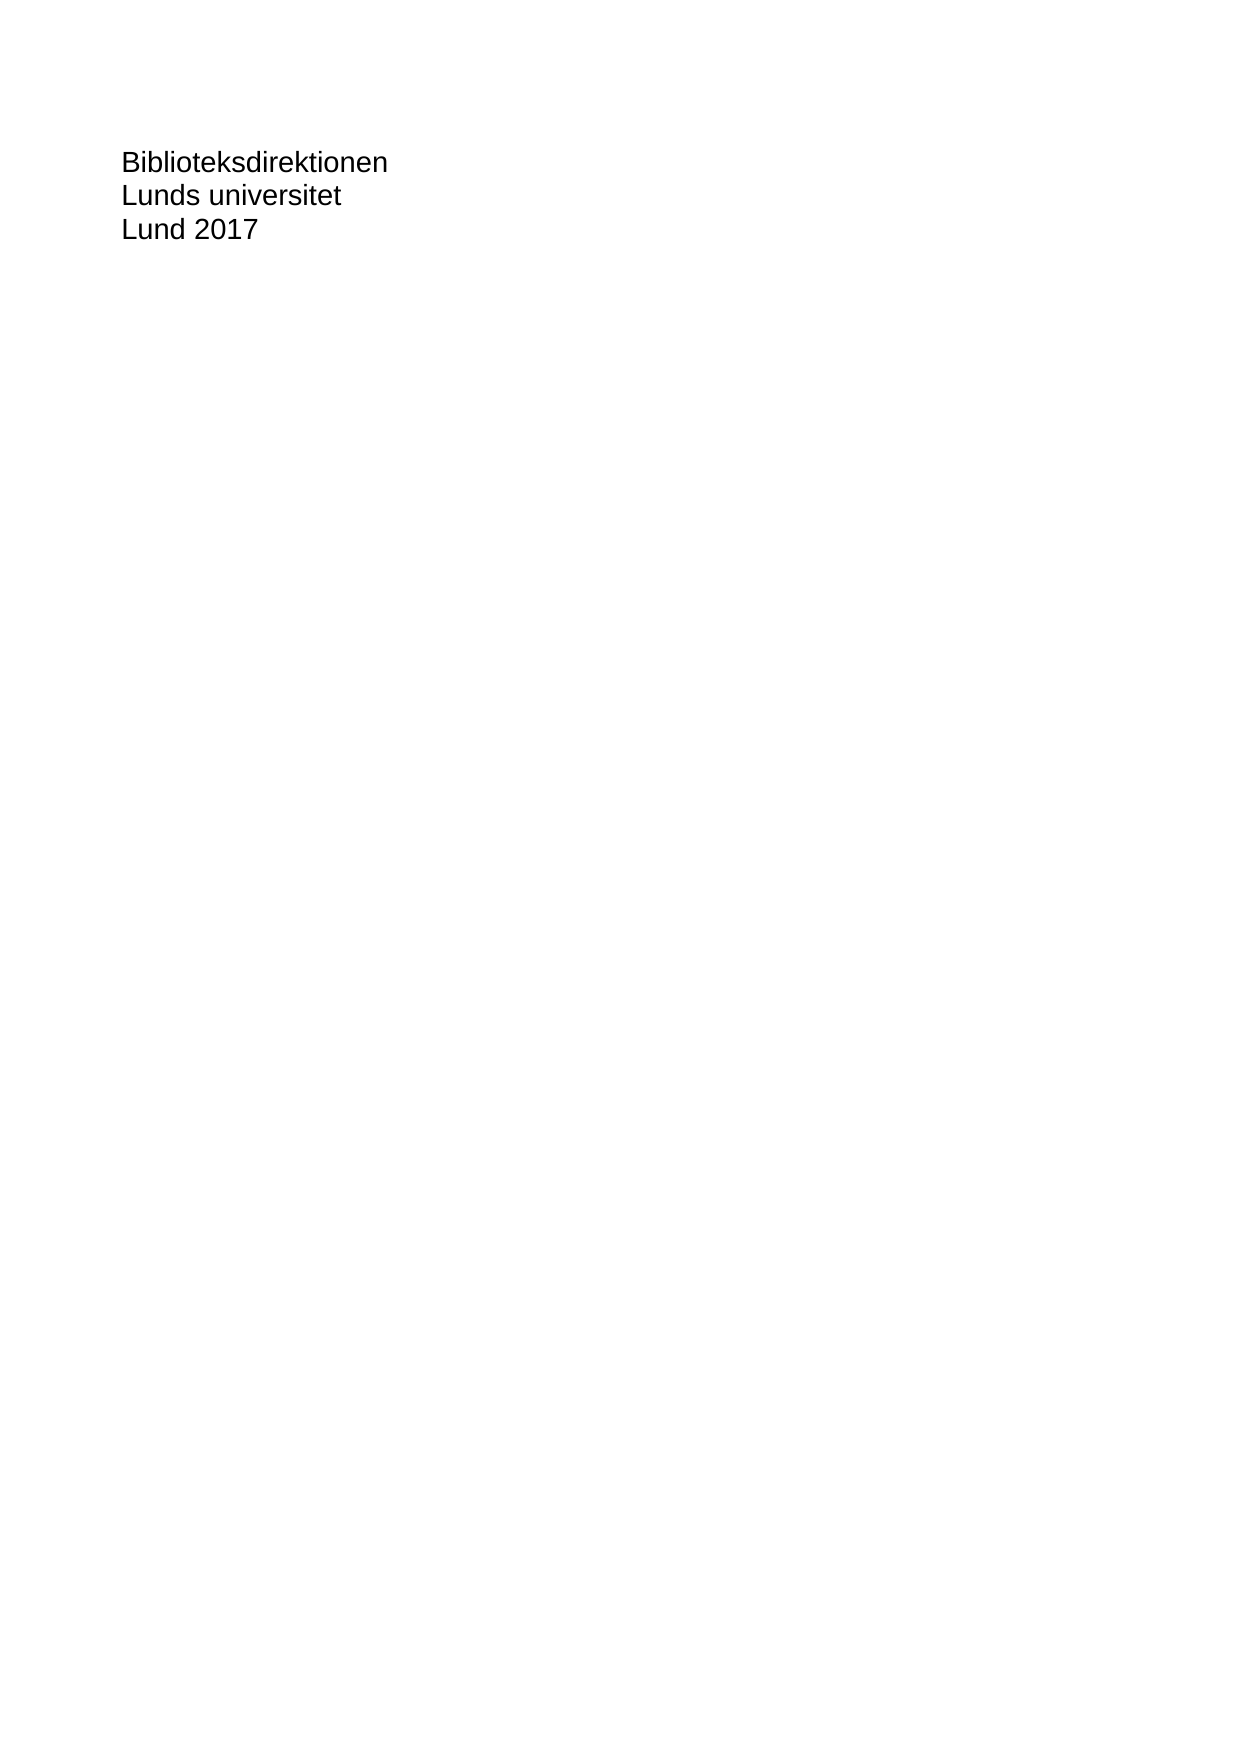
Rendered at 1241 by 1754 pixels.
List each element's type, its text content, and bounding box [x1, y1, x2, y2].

text Lunds universitet [121, 178, 1042, 212]
text Biblioteksdirektionen [121, 145, 1042, 178]
text Lund 2017 [121, 212, 1042, 245]
